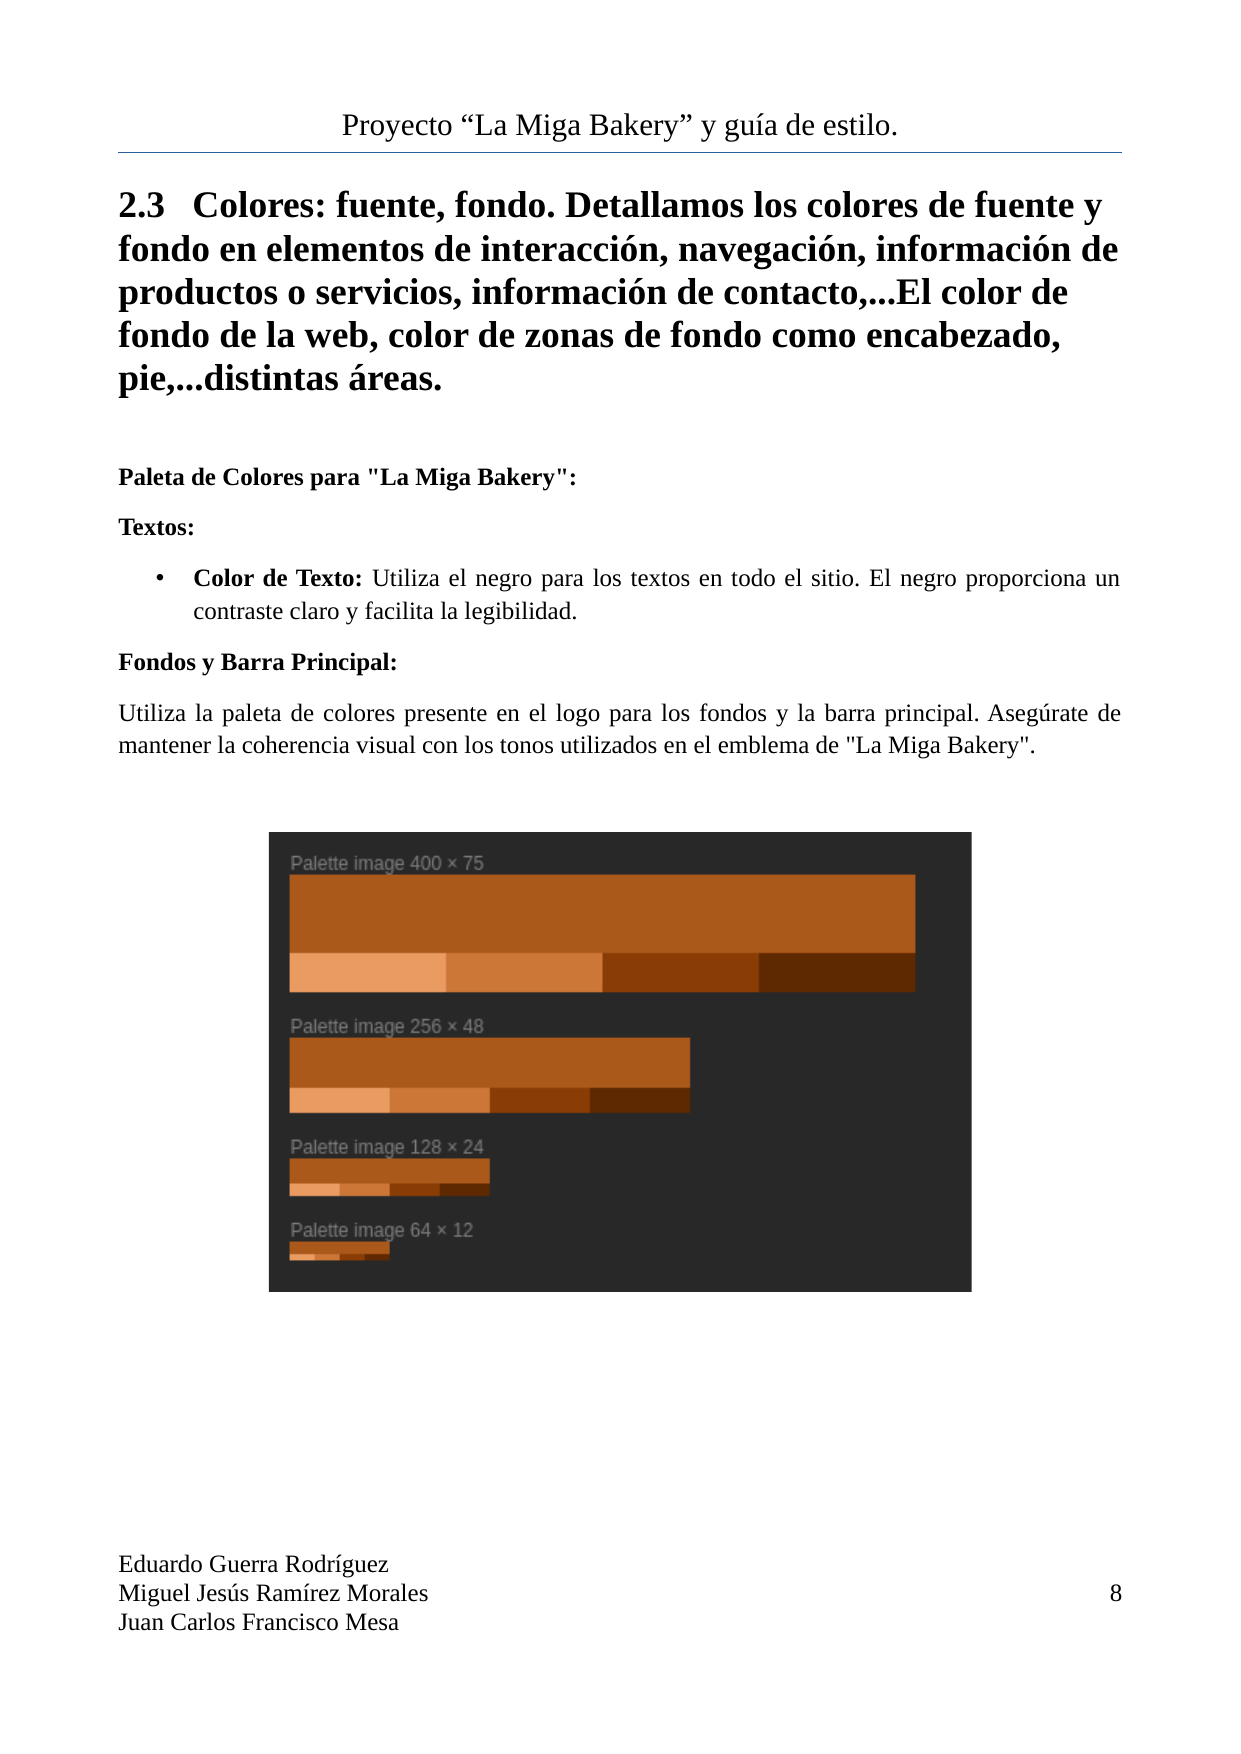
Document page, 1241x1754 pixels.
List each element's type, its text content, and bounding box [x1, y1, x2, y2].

subtitle 2.3 Colores: fuente, fondo. Detallamos los colores de fuente y fondo en elementos de interacción, navegación, información de productos o servicios, información de contacto,...El color de fondo de la web, color de zonas de fondo como encabezado, pie,...distintas áreas. [118, 183, 1122, 398]
text Paleta de Colores para "La Miga Bakery": [118, 462, 1122, 490]
text Textos: [118, 512, 1122, 541]
list Color de Texto: Utiliza el negro para los textos en todo el sitio. El negro proporciona un contraste claro y facilita la legibilidad. [156, 563, 1122, 625]
text Utiliza la paleta de colores presente en el logo para los fondos y la barra principal. Asegúrate de mantener la coherencia visual con los tonos utilizados en el emblema de "La Miga Bakery". [118, 698, 1122, 759]
picture [268, 832, 972, 1292]
text Fondos y Barra Principal: [118, 647, 1122, 676]
